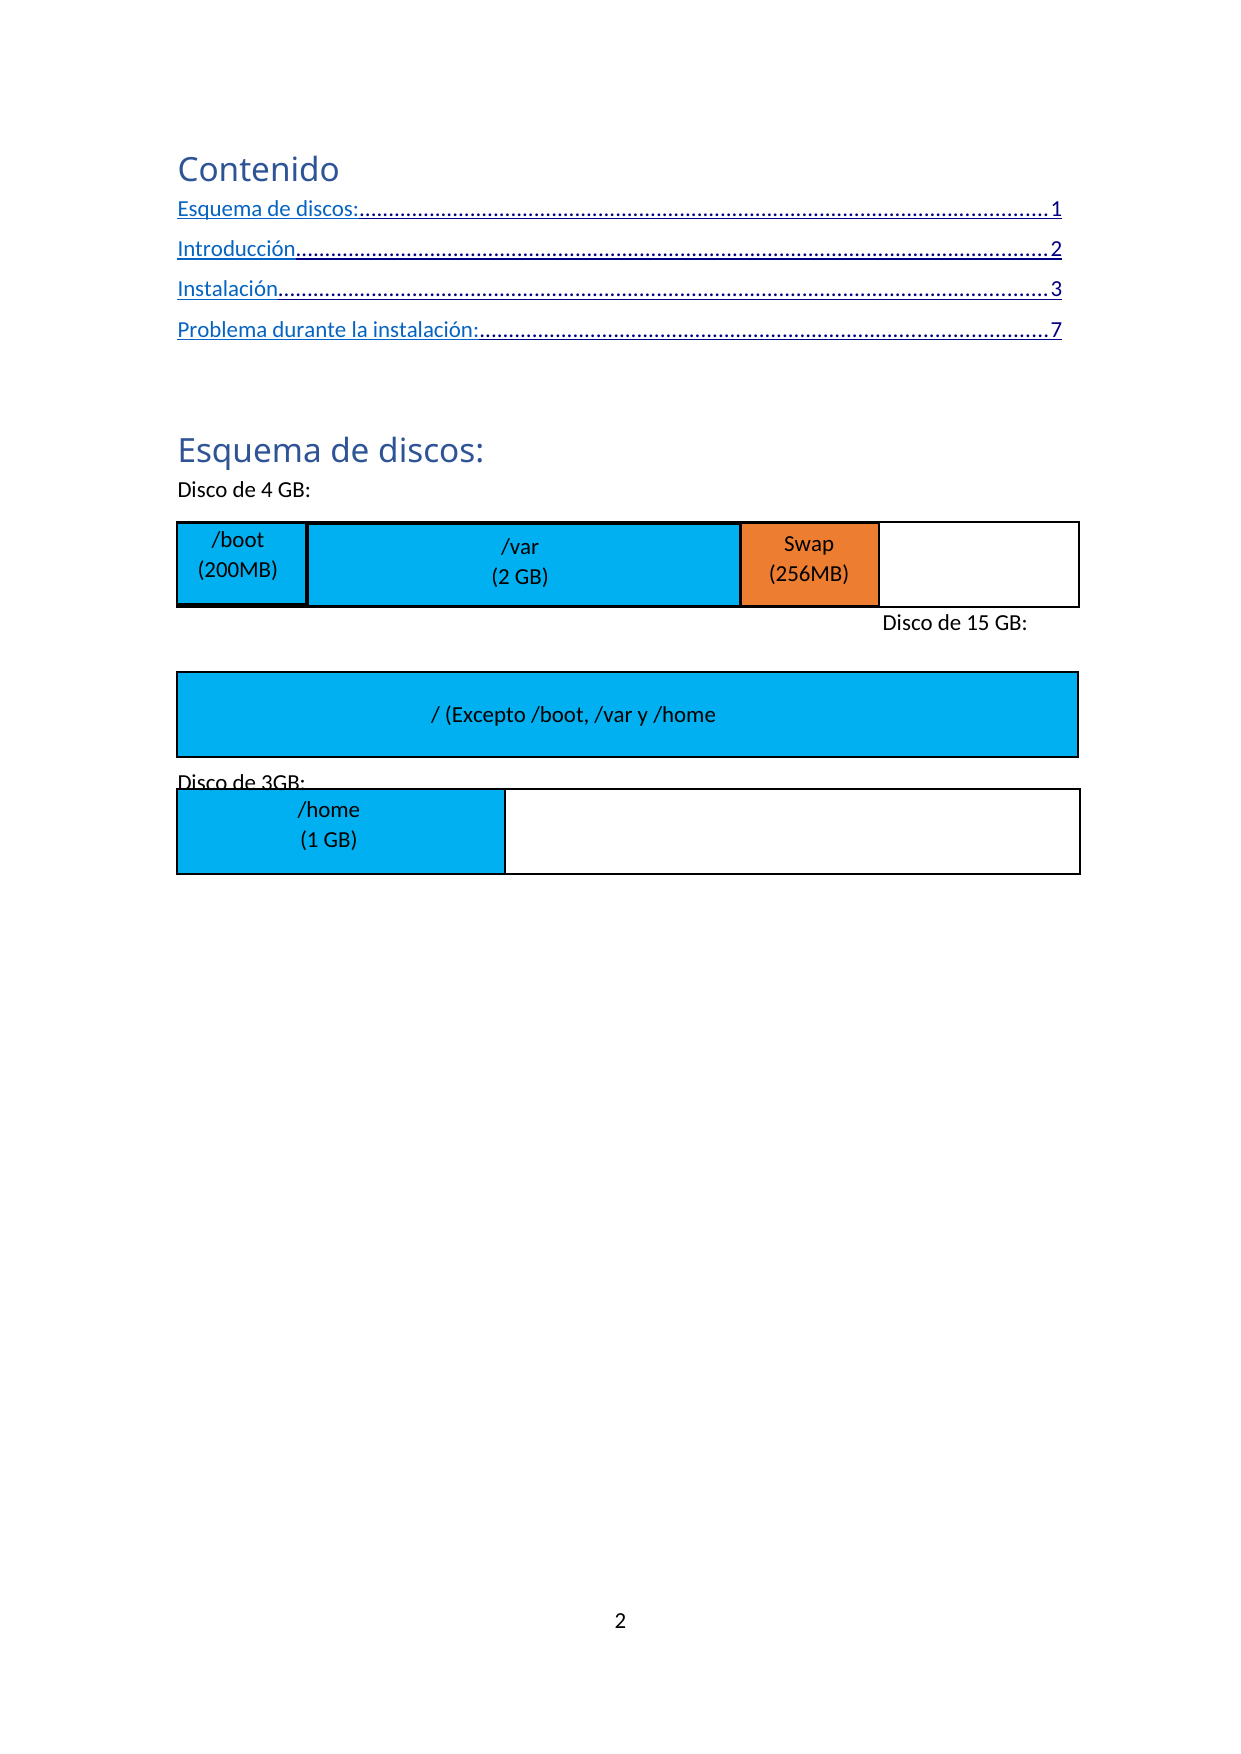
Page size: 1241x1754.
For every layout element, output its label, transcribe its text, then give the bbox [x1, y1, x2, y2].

text Problema durante la instalación: 7 [177, 315, 1063, 343]
text Disco de 15 GB: [177, 608, 1063, 636]
text [177, 654, 1063, 671]
text Instalación 3 [177, 274, 1063, 302]
text Disco de 4 GB: [177, 475, 1063, 503]
text Esquema de discos: 1 [177, 194, 1063, 222]
text Introducción 2 [177, 234, 1063, 262]
subtitle Esquema de discos: [177, 427, 1063, 472]
text Contenido [177, 145, 1063, 191]
text Disco de 3GB: [177, 758, 1063, 788]
